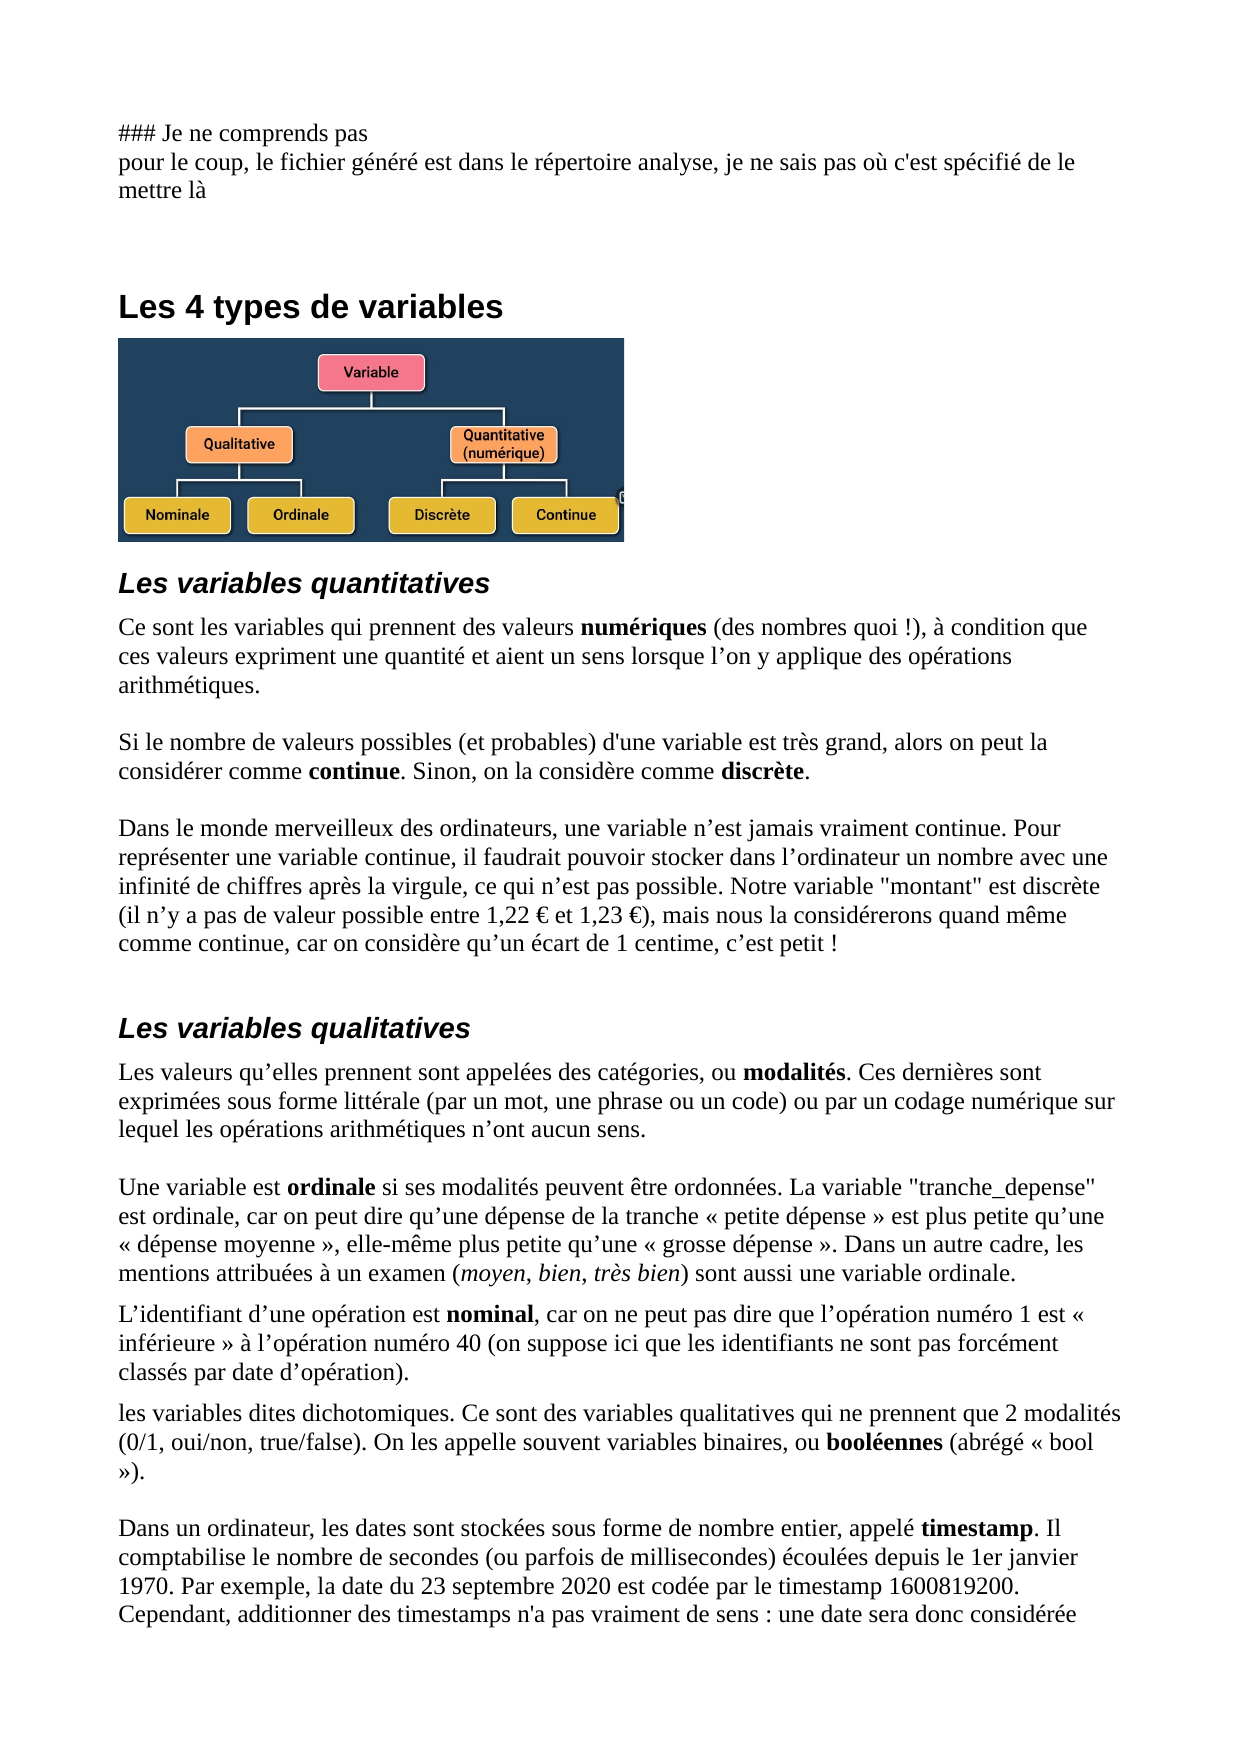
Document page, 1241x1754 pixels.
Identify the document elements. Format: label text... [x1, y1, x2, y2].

text Dans un ordinateur, les dates sont stockées sous forme de nombre entier, appelé timestamp. Il comptabilise le nombre de secondes (ou parfois de millisecondes) écoulées depuis le 1er janvier 1970. Par exemple, la date du 23 septembre 2020 est codée par le timestamp 1600819200. Cependant, additionner des timestamps n'a pas vraiment de sens : une date sera donc considérée [118, 1513, 1122, 1628]
text les variables dites dichotomiques. Ce sont des variables qualitatives qui ne prennent que 2 modalités (0/1, oui/non, true/false). On les appelle souvent variables binaires, ou booléennes (abrégé « bool »). [118, 1398, 1122, 1484]
text Les valeurs qu’elles prennent sont appelées des catégories, ou modalités. Ces dernières sont exprimées sous forme littérale (par un mot, une phrase ou un code) ou par un codage numérique sur lequel les opérations arithmétiques n’ont aucun sens. [118, 1057, 1122, 1143]
text ### Je ne comprends pas [118, 118, 1122, 147]
subtitle Les 4 types de variables [118, 287, 1122, 326]
text Dans le monde merveilleux des ordinateurs, une variable n’est jamais vraiment continue. Pour représenter une variable continue, il faudrait pouvoir stocker dans l’ordinateur un nombre avec une infinité de chiffres après la virgule, ce qui n’est pas possible. Notre variable "montant" est discrète (il n’y a pas de valeur possible entre 1,22 € et 1,23 €), mais nous la considérerons quand même comme continue, car on considère qu’un écart de 1 centime, c’est petit ! [118, 813, 1122, 957]
subtitle Les variables qualitatives [118, 1011, 1122, 1044]
text L’identifiant d’une opération est nominal, car on ne peut pas dire que l’opération numéro 1 est « inférieure » à l’opération numéro 40 (on suppose ici que les identifiants ne sont pas forcément classés par date d’opération). [118, 1299, 1122, 1386]
text Si le nombre de valeurs possibles (et probables) d'une variable est très grand, alors on peut la considérer comme continue. Sinon, on la considère comme discrète. [118, 727, 1122, 785]
text Une variable est ordinale si ses modalités peuvent être ordonnées. La variable "tranche_depense" est ordinale, car on peut dire qu’une dépense de la tranche « petite dépense » est plus petite qu’une « dépense moyenne », elle-même plus petite qu’une « grosse dépense ». Dans un autre cadre, les mentions attribuées à un examen (moyen, bien, très bien) sont aussi une variable ordinale. [118, 1172, 1122, 1287]
text pour le coup, le fichier généré est dans le répertoire analyse, je ne sais pas où c'est spécifié de le mettre là [118, 147, 1122, 204]
text Ce sont les variables qui prennent des valeurs numériques (des nombres quoi !), à condition que ces valeurs expriment une quantité et aient un sens lorsque l’on y applique des opérations arithmétiques. [118, 612, 1122, 698]
picture [118, 338, 625, 542]
subtitle Les variables quantitatives [118, 566, 1122, 600]
